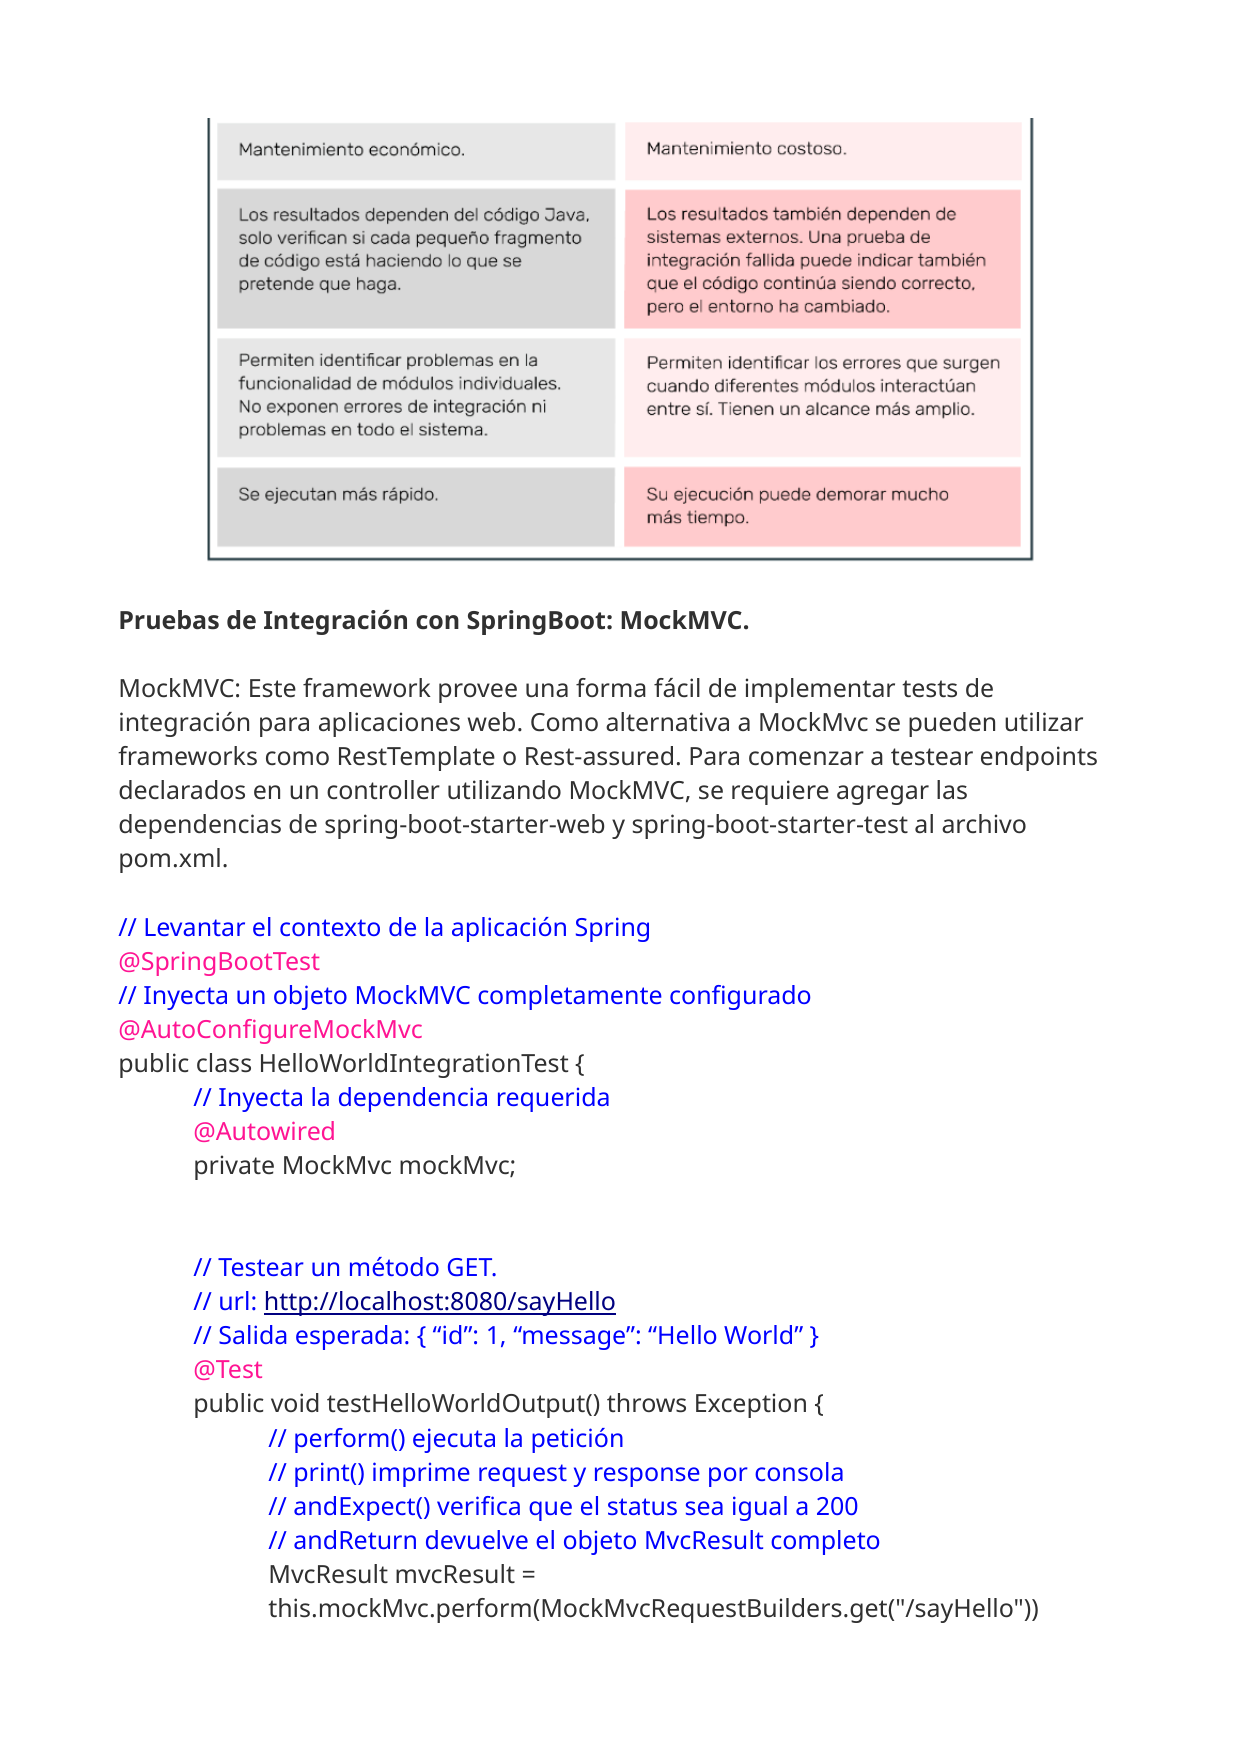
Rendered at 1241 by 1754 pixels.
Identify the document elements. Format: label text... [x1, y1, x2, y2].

text // print() imprime request y response por consola [118, 1454, 1122, 1488]
text MockMVC: Este framework provee una forma fácil de implementar tests de integración para aplicaciones web. Como alternativa a MockMvc se pueden utilizar frameworks como RestTemplate o Rest-assured. Para comenzar a testear endpoints declarados en un controller utilizando MockMVC, se requiere agregar las dependencias de spring-boot-starter-web y spring-boot-starter-test al archivo pom.xml. [118, 671, 1122, 875]
text Pruebas de Integración con SpringBoot: MockMVC. [118, 118, 1122, 637]
text // Levantar el contexto de la aplicación Spring [118, 909, 1122, 943]
text @Test [118, 1352, 1122, 1386]
text // andReturn devuelve el objeto MvcResult completo [118, 1522, 1122, 1556]
text public class HelloWorldIntegrationTest { [118, 1046, 1122, 1079]
text public void testHelloWorldOutput() throws Exception { [118, 1386, 1122, 1420]
text @AutoConfigureMockMvc [118, 1011, 1122, 1046]
text this.mockMvc.perform(MockMvcRequestBuilders.get("/sayHello")) [118, 1591, 1122, 1624]
picture [199, 118, 1041, 568]
text // Inyecta la dependencia requerida [118, 1079, 1122, 1114]
text @SpringBootTest [118, 943, 1122, 977]
text // Testear un método GET. [118, 1250, 1122, 1284]
text MvcResult mvcResult = [118, 1556, 1122, 1591]
text // Salida esperada: { “id”: 1, “message”: “Hello World” } [118, 1318, 1122, 1352]
text // Inyecta un objeto MockMVC completamente configurado [118, 977, 1122, 1011]
text // perform() ejecuta la petición [118, 1420, 1122, 1454]
text private MockMvc mockMvc; [118, 1148, 1122, 1182]
text // andExpect() verifica que el status sea igual a 200 [118, 1488, 1122, 1522]
text // url: http://localhost:8080/sayHello [118, 1284, 1122, 1318]
text @Autowired [118, 1114, 1122, 1148]
